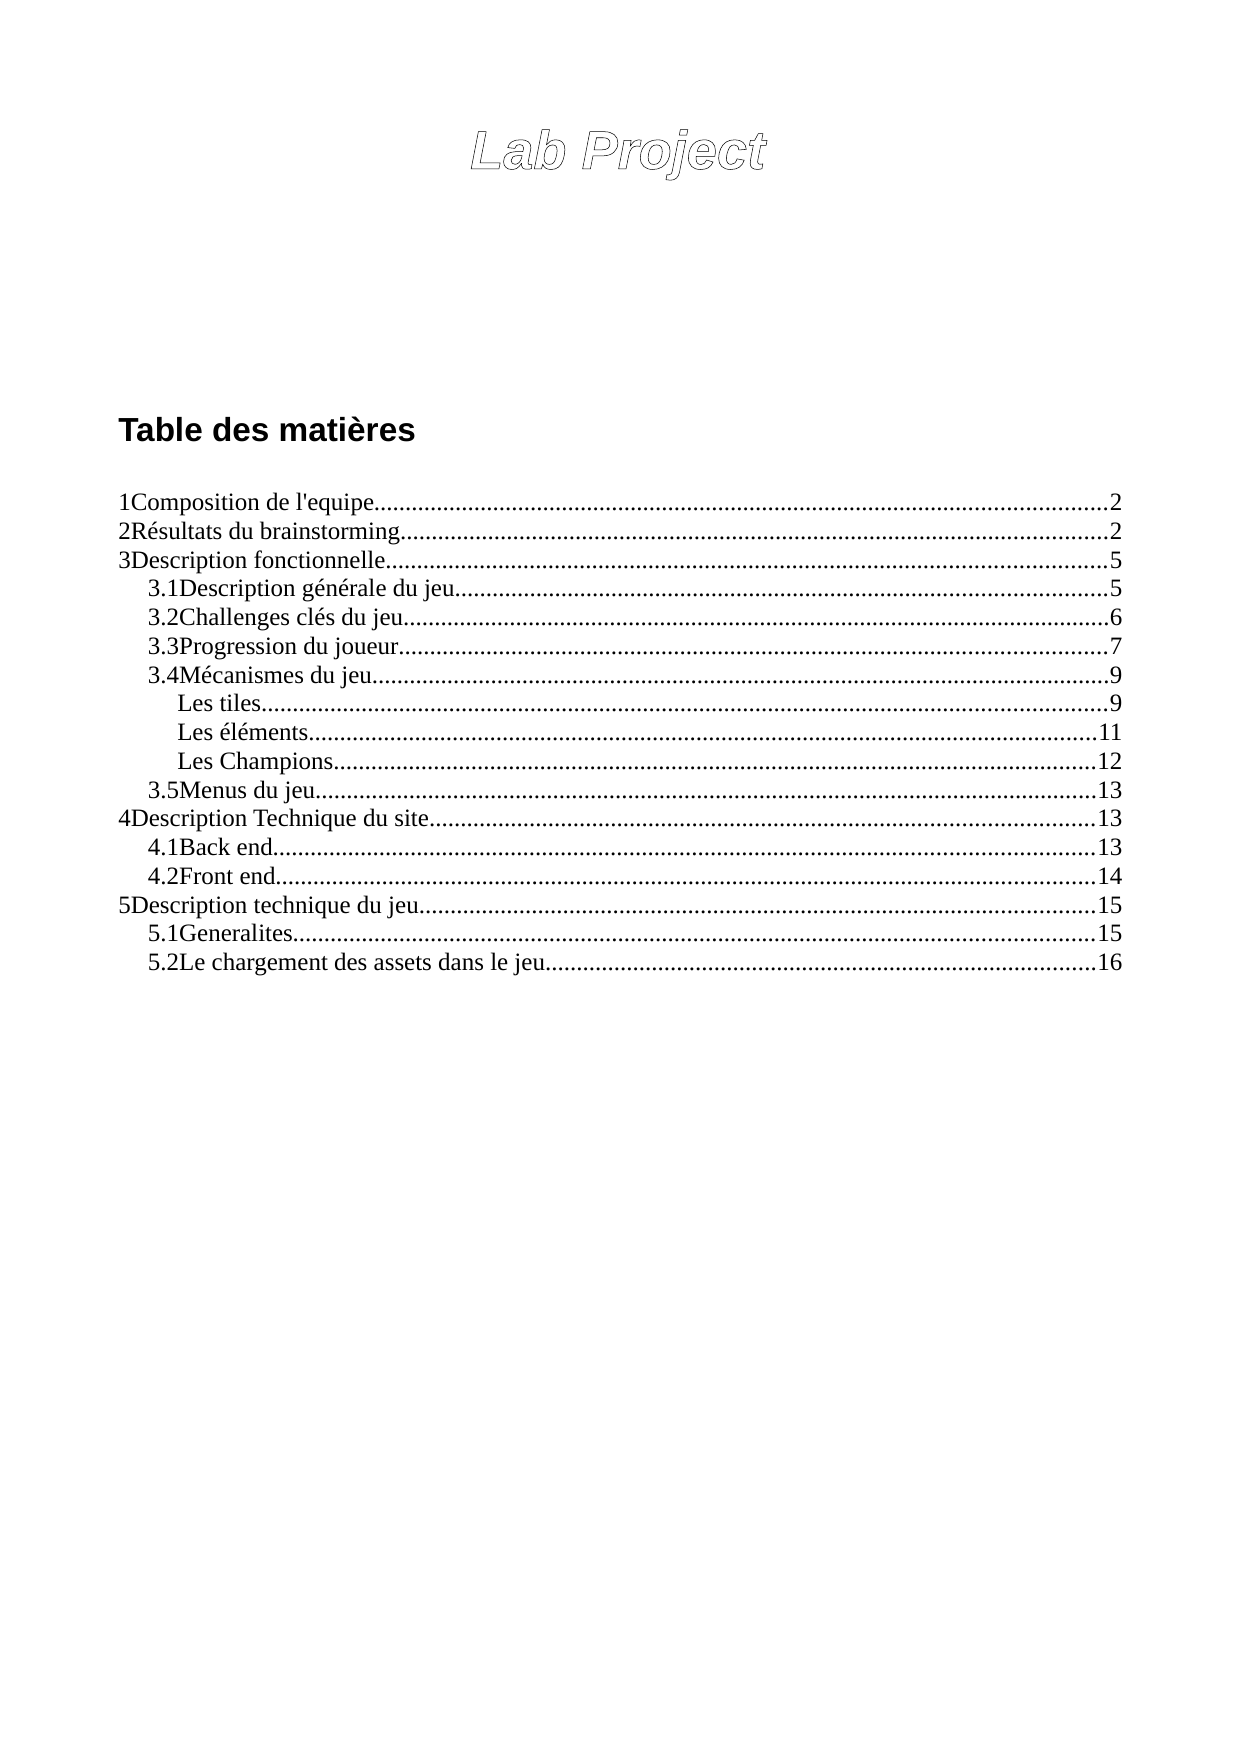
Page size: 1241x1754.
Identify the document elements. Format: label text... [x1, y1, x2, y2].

subtitle Table des matières [118, 410, 1122, 449]
text 3.4Mécanismes du jeu 9 [148, 660, 1122, 688]
text 3.5Menus du jeu 13 [148, 775, 1122, 803]
text Les tiles 9 [177, 688, 1122, 717]
text 5.2Le chargement des assets dans le jeu 16 [148, 947, 1122, 976]
text 3Description fonctionnelle 5 [118, 545, 1122, 573]
text 4.1Back end 13 [148, 832, 1122, 861]
text 4.2Front end 14 [148, 861, 1122, 890]
text 1Composition de l'equipe 2 [118, 487, 1122, 516]
text 3.2Challenges clés du jeu 6 [148, 602, 1122, 631]
text 3.3Progression du joueur 7 [148, 631, 1122, 660]
text 2Résultats du brainstorming 2 [118, 516, 1122, 545]
text 5.1Generalites 15 [148, 918, 1122, 947]
text 4Description Technique du site 13 [118, 803, 1122, 832]
text 3.1Description générale du jeu 5 [148, 573, 1122, 602]
text Les Champions 12 [177, 746, 1122, 775]
text Lab Project [118, 118, 1122, 180]
text Les éléments 11 [177, 717, 1122, 746]
text 5Description technique du jeu 15 [118, 890, 1122, 918]
